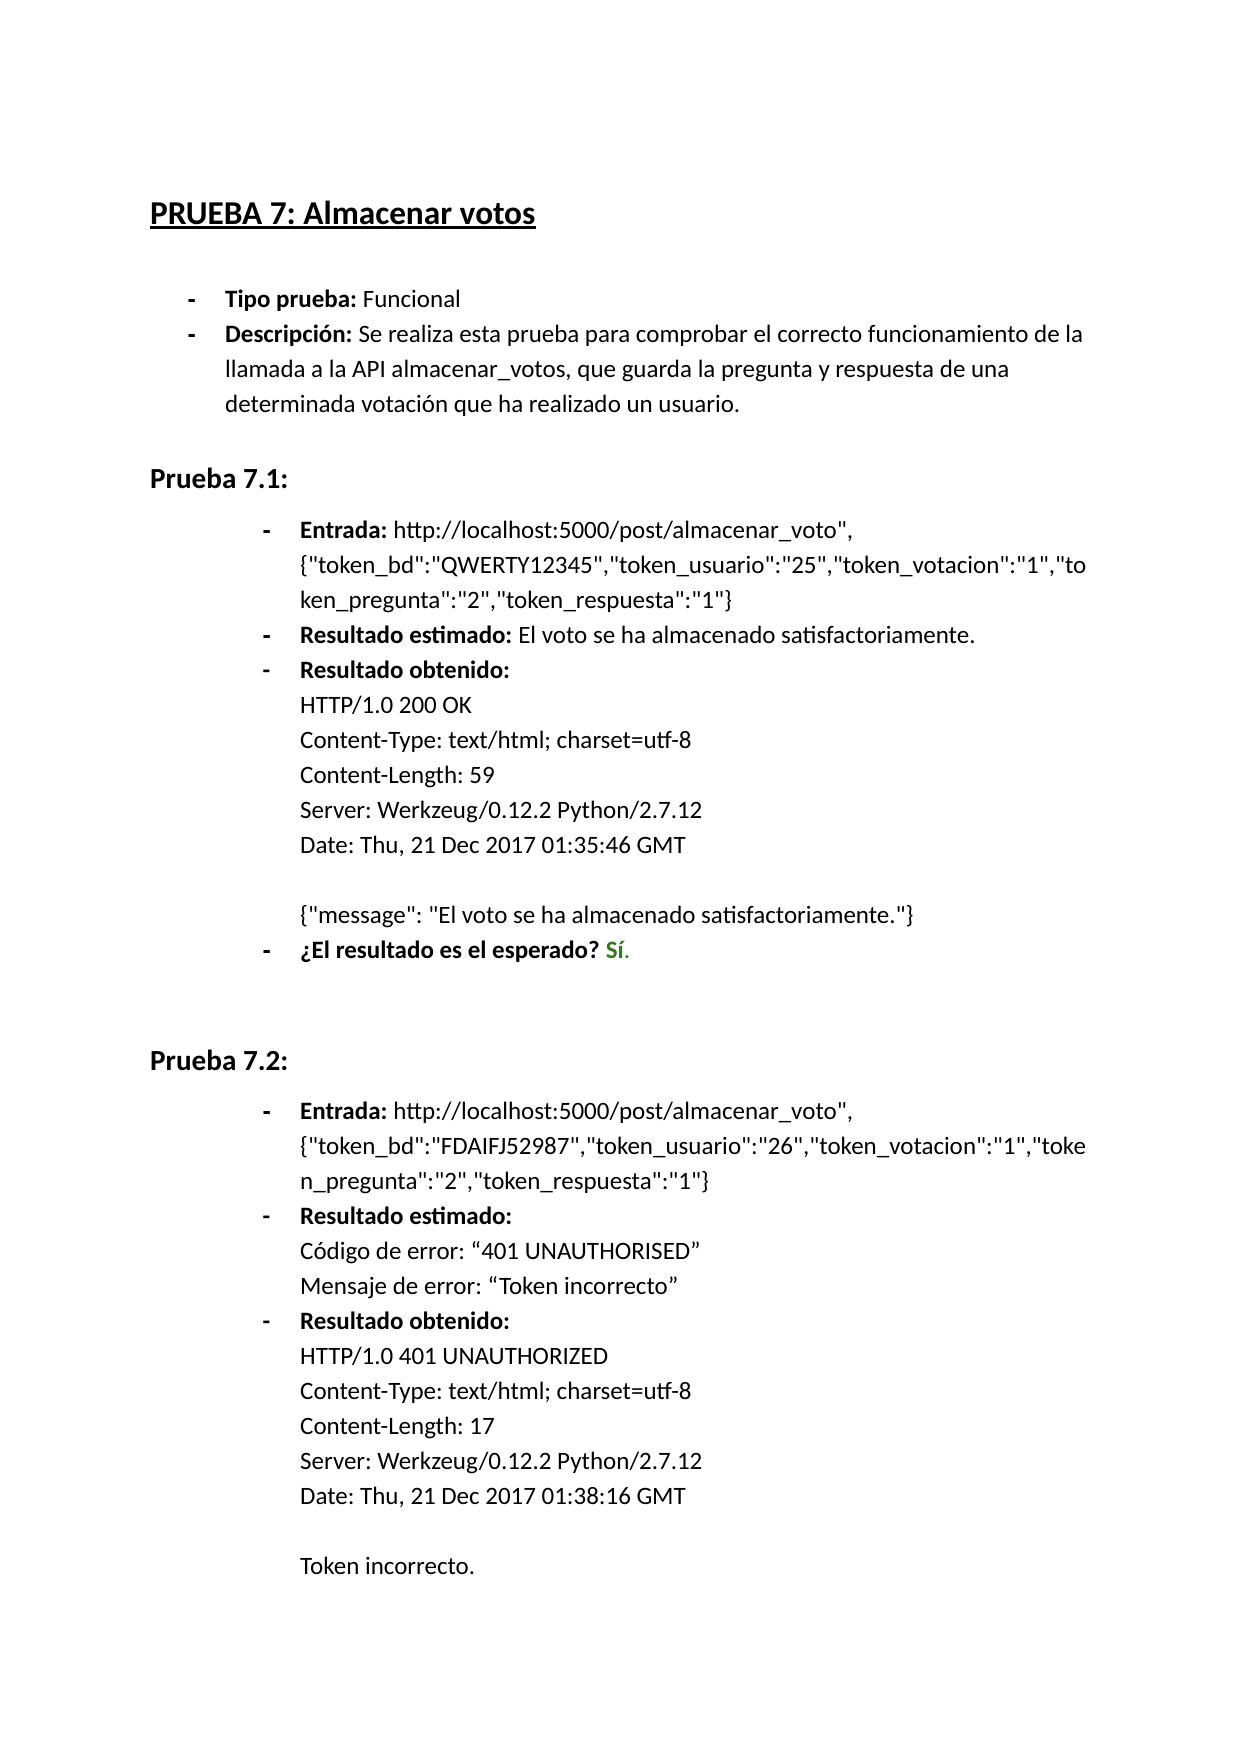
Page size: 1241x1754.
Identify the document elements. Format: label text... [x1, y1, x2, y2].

list Resultado estimado: El voto se ha almacenado satisfactoriamente. [262, 619, 1090, 649]
text Date: Thu, 21 Dec 2017 01:35:46 GMT [225, 829, 1090, 859]
list Entrada: http://localhost:5000/post/almacenar_voto", {"token_bd":"FDAIFJ52987","token_usuario":"26","token_votacion":"1","token_pregunta":"2","token_respuesta":"1"} [262, 1095, 1090, 1196]
list Entrada: http://localhost:5000/post/almacenar_voto", {"token_bd":"QWERTY12345","token_usuario":"25","token_votacion":"1","token_pregunta":"2","token_respuesta":"1"} [262, 514, 1090, 614]
text Content-Type: text/html; charset=utf-8 [225, 1375, 1090, 1406]
list Resultado estimado: [262, 1200, 1090, 1231]
list Descripción: Se realiza esta prueba para comprobar el correcto funcionamiento de la llamada a la API almacenar_votos, que guarda la pregunta y respuesta de una determinada votación que ha realizado un usuario. [187, 318, 1090, 419]
text Token incorrecto. [225, 1550, 1090, 1581]
list Resultado obtenido: [262, 654, 1090, 684]
subtitle Prueba 7.1: [150, 461, 1090, 496]
list Tipo prueba: Funcional [187, 283, 1090, 314]
text Server: Werkzeug/0.12.2 Python/2.7.12 [225, 1445, 1090, 1476]
list Resultado obtenido: [262, 1305, 1090, 1336]
list ¿El resultado es el esperado? Sí. [262, 934, 1090, 964]
text Content-Type: text/html; charset=utf-8 [225, 724, 1090, 754]
text Content-Length: 17 [225, 1410, 1090, 1441]
text Mensaje de error: “Token incorrecto” [225, 1270, 1090, 1301]
text Código de error: “401 UNAUTHORISED” [225, 1235, 1090, 1266]
text HTTP/1.0 200 OK [225, 689, 1090, 719]
subtitle Prueba 7.2: [150, 1042, 1090, 1077]
text HTTP/1.0 401 UNAUTHORIZED [225, 1340, 1090, 1371]
text Server: Werkzeug/0.12.2 Python/2.7.12 [225, 794, 1090, 824]
text Date: Thu, 21 Dec 2017 01:38:16 GMT [225, 1480, 1090, 1511]
text Content-Length: 59 [225, 759, 1090, 789]
subtitle PRUEBA 7: Almacenar votos [150, 192, 1090, 232]
text {"message": "El voto se ha almacenado satisfactoriamente."} [225, 899, 1090, 929]
